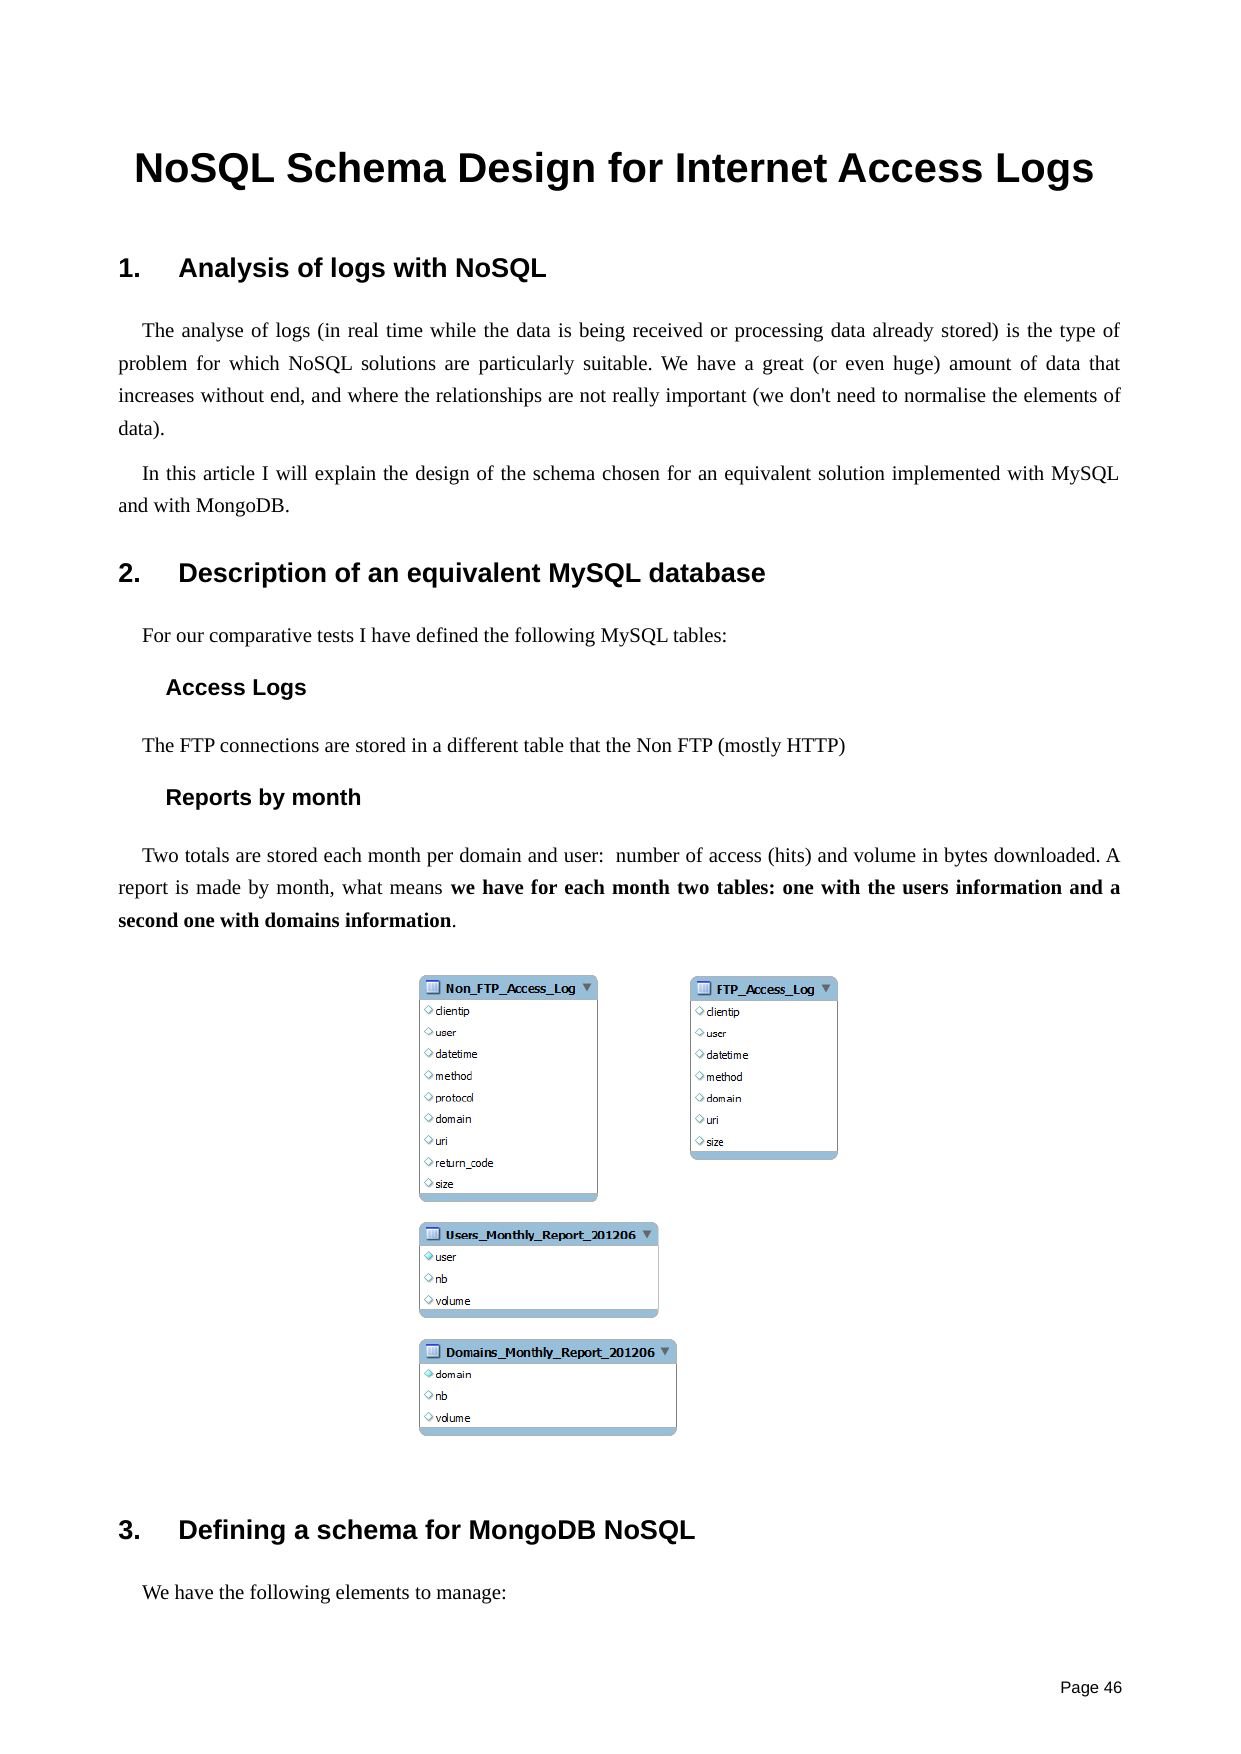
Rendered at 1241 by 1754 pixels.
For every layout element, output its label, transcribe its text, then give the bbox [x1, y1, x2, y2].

text The analyse of logs (in real time while the data is being received or processing data already stored) is the type of problem for which NoSQL solutions are particularly suitable. We have a great (or even huge) amount of data that increases without end, and where the relationships are not really important (we don't need to normalise the elements of data). [118, 312, 1122, 442]
subtitle Defining a schema for MongoDB NoSQL [118, 1514, 1122, 1545]
subtitle Access Logs [165, 674, 1122, 701]
text In this article I will explain the design of the schema chosen for an equivalent solution implemented with MySQL and with MongoDB. [118, 454, 1122, 519]
subtitle Reports by month [165, 784, 1122, 811]
subtitle Description of an equivalent MySQL database [118, 557, 1122, 588]
text Two totals are stored each month per domain and user: number of access (hits) and volume in bytes downloaded. A report is made by month, what means we have for each month two tables: one with the users information and a second one with domains information. [118, 836, 1122, 933]
subtitle Analysis of logs with NoSQL [118, 252, 1122, 284]
text For our comparative tests I have defined the following MySQL tables: [118, 616, 1122, 649]
text We have the following elements to manage: [118, 1573, 1122, 1606]
text The FTP connections are stored in a different table that the Non FTP (mostly HTTP) [118, 726, 1122, 759]
subtitle NoSQL Schema Design for Internet Access Logs [118, 143, 1122, 191]
picture [409, 965, 846, 1444]
